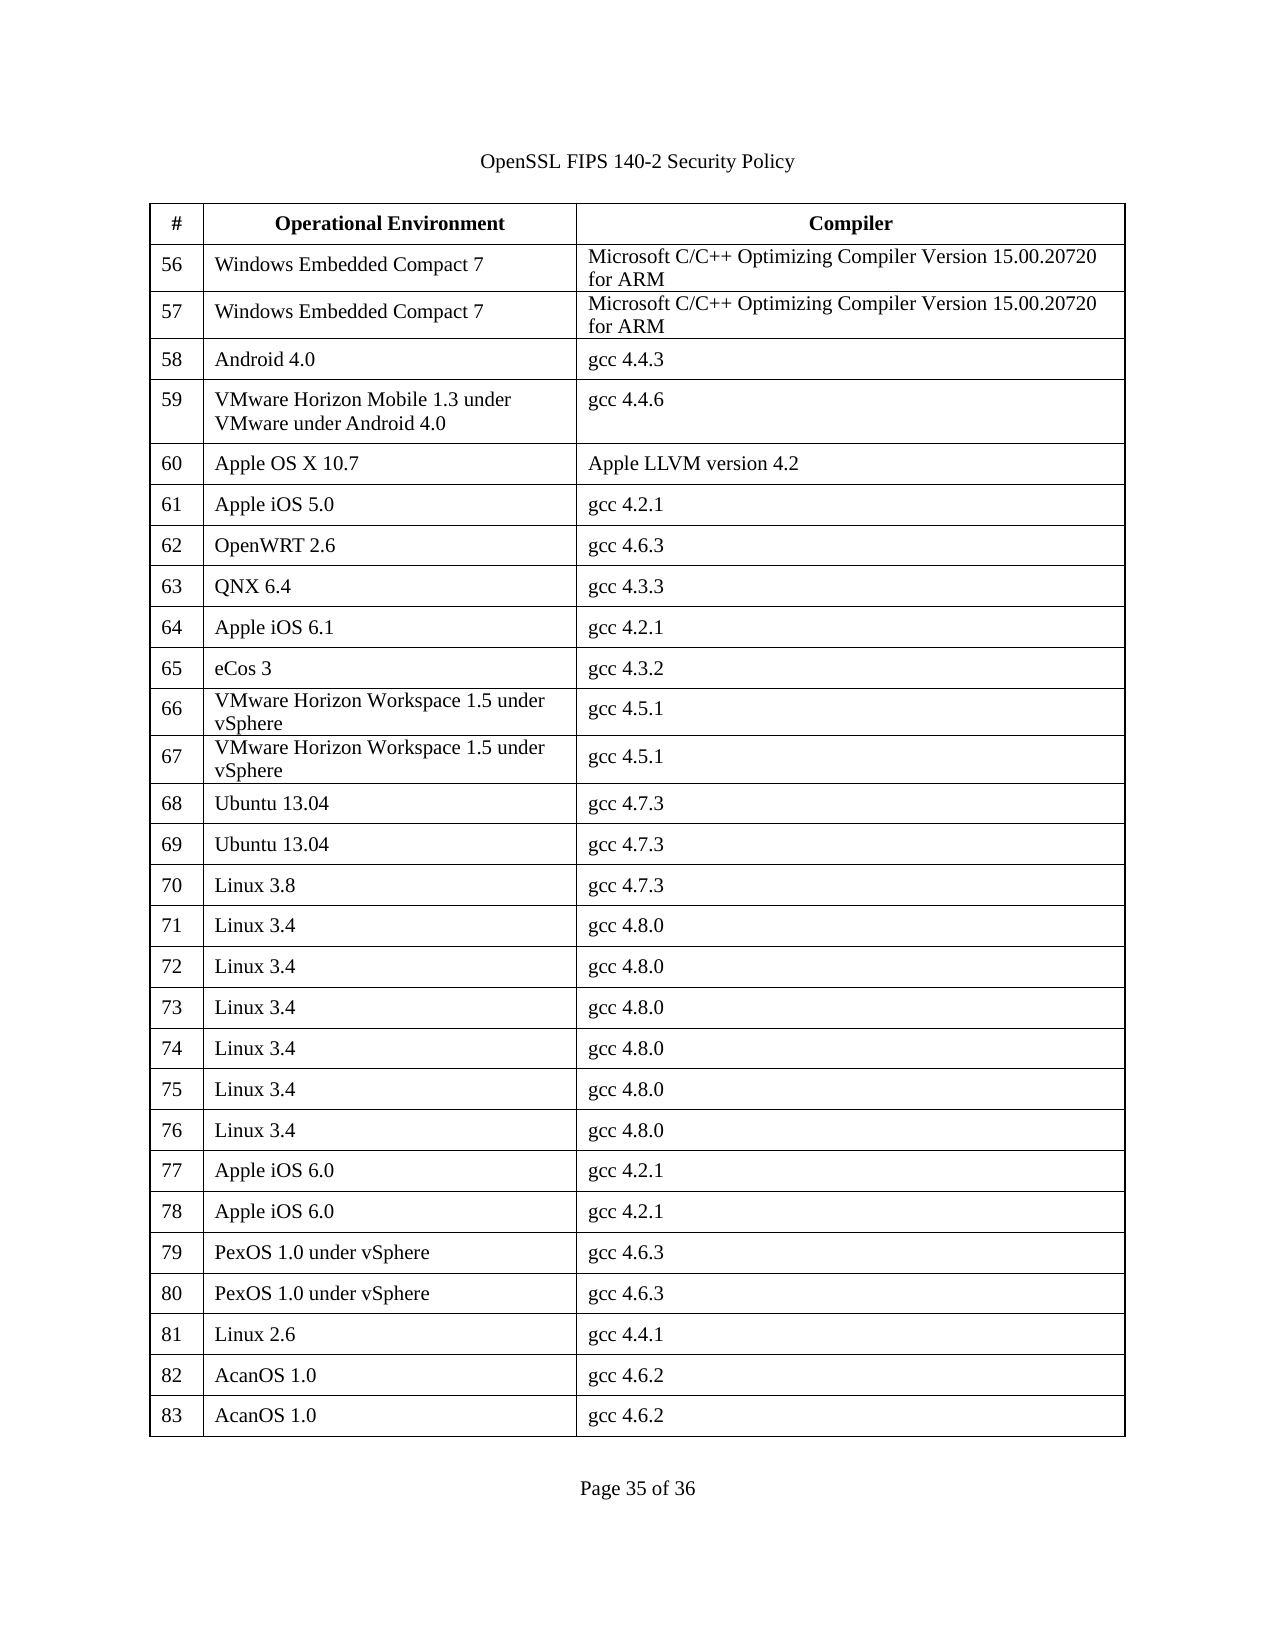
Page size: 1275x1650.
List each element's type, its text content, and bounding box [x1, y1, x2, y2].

table_cell 66 [151, 689, 203, 735]
table_cell VMware Horizon Workspace 1.5 under vSphere [204, 689, 576, 735]
table_cell Apple LLVM version 4.2 [577, 444, 1124, 484]
table_cell gcc 4.3.3 [577, 566, 1124, 606]
table_cell Apple iOS 5.0 [204, 485, 576, 524]
table_cell Linux 3.4 [204, 988, 576, 1027]
table_cell Ubuntu 13.04 [204, 824, 576, 864]
table_header Compiler [577, 204, 1124, 243]
table_cell 80 [151, 1274, 203, 1313]
table_cell 75 [151, 1069, 203, 1109]
table_cell Apple iOS 6.0 [204, 1151, 576, 1191]
table_cell Linux 3.4 [204, 906, 576, 946]
table_cell Linux 3.4 [204, 947, 576, 987]
table_cell Apple OS X 10.7 [204, 444, 576, 484]
table_cell gcc 4.7.3 [577, 865, 1124, 905]
table_cell 72 [151, 947, 203, 987]
table_cell 63 [151, 566, 203, 606]
table_cell VMware Horizon Mobile 1.3 under VMware under Android 4.0 [204, 380, 576, 443]
table_cell gcc 4.6.2 [577, 1355, 1124, 1395]
table_cell 79 [151, 1233, 203, 1272]
table_cell 61 [151, 485, 203, 524]
table_cell gcc 4.2.1 [577, 1192, 1124, 1232]
table_cell Windows Embedded Compact 7 [204, 245, 576, 291]
table_header Operational Environment [204, 204, 576, 243]
table_cell AcanOS 1.0 [204, 1355, 576, 1395]
table_cell 56 [151, 245, 203, 291]
table_cell gcc 4.5.1 [577, 689, 1124, 735]
table_cell AcanOS 1.0 [204, 1396, 576, 1436]
table_header # [151, 204, 203, 243]
table_cell 65 [151, 648, 203, 688]
table_cell 59 [151, 380, 203, 443]
table_cell Linux 2.6 [204, 1314, 576, 1354]
table_cell gcc 4.6.2 [577, 1396, 1124, 1436]
table_cell VMware Horizon Workspace 1.5 under vSphere [204, 736, 576, 782]
table_cell 68 [151, 784, 203, 823]
table_cell gcc 4.7.3 [577, 784, 1124, 823]
table_cell gcc 4.2.1 [577, 607, 1124, 647]
table_cell gcc 4.8.0 [577, 1029, 1124, 1068]
table_cell 82 [151, 1355, 203, 1395]
table_cell 81 [151, 1314, 203, 1354]
table_cell 71 [151, 906, 203, 946]
table_cell Android 4.0 [204, 339, 576, 379]
table_cell gcc 4.6.3 [577, 1274, 1124, 1313]
table_cell gcc 4.6.3 [577, 526, 1124, 565]
table_cell 70 [151, 865, 203, 905]
table_cell 83 [151, 1396, 203, 1436]
table_cell 76 [151, 1110, 203, 1150]
table_cell gcc 4.6.3 [577, 1233, 1124, 1272]
table_cell gcc 4.7.3 [577, 824, 1124, 864]
table_cell 60 [151, 444, 203, 484]
table_cell 64 [151, 607, 203, 647]
table_cell Linux 3.4 [204, 1069, 576, 1109]
table_cell gcc 4.8.0 [577, 1110, 1124, 1150]
table_cell 69 [151, 824, 203, 864]
table_cell gcc 4.4.3 [577, 339, 1124, 379]
table_cell Microsoft C/C++ Optimizing Compiler Version 15.00.20720 for ARM [577, 245, 1124, 291]
table_cell gcc 4.4.6 [577, 380, 1124, 443]
table_cell eCos 3 [204, 648, 576, 688]
table_cell OpenWRT 2.6 [204, 526, 576, 565]
table_cell Linux 3.8 [204, 865, 576, 905]
table_cell Linux 3.4 [204, 1029, 576, 1068]
table_cell Microsoft C/C++ Optimizing Compiler Version 15.00.20720 for ARM [577, 292, 1124, 338]
table_cell Ubuntu 13.04 [204, 784, 576, 823]
table_cell Apple iOS 6.1 [204, 607, 576, 647]
table_cell 58 [151, 339, 203, 379]
table_cell PexOS 1.0 under vSphere [204, 1233, 576, 1272]
table_cell 57 [151, 292, 203, 338]
table_cell gcc 4.8.0 [577, 947, 1124, 987]
table_cell Linux 3.4 [204, 1110, 576, 1150]
table_cell QNX 6.4 [204, 566, 576, 606]
table_cell gcc 4.8.0 [577, 906, 1124, 946]
table_cell 74 [151, 1029, 203, 1068]
table_cell gcc 4.8.0 [577, 1069, 1124, 1109]
table_cell 62 [151, 526, 203, 565]
table_cell Apple iOS 6.0 [204, 1192, 576, 1232]
table_cell gcc 4.2.1 [577, 1151, 1124, 1191]
table_cell gcc 4.8.0 [577, 988, 1124, 1027]
table_cell 67 [151, 736, 203, 782]
table_cell 73 [151, 988, 203, 1027]
table_cell Windows Embedded Compact 7 [204, 292, 576, 338]
table_cell gcc 4.2.1 [577, 485, 1124, 524]
table_cell gcc 4.3.2 [577, 648, 1124, 688]
table_cell gcc 4.5.1 [577, 736, 1124, 782]
table_cell PexOS 1.0 under vSphere [204, 1274, 576, 1313]
table_cell 77 [151, 1151, 203, 1191]
table_cell gcc 4.4.1 [577, 1314, 1124, 1354]
table_cell 78 [151, 1192, 203, 1232]
